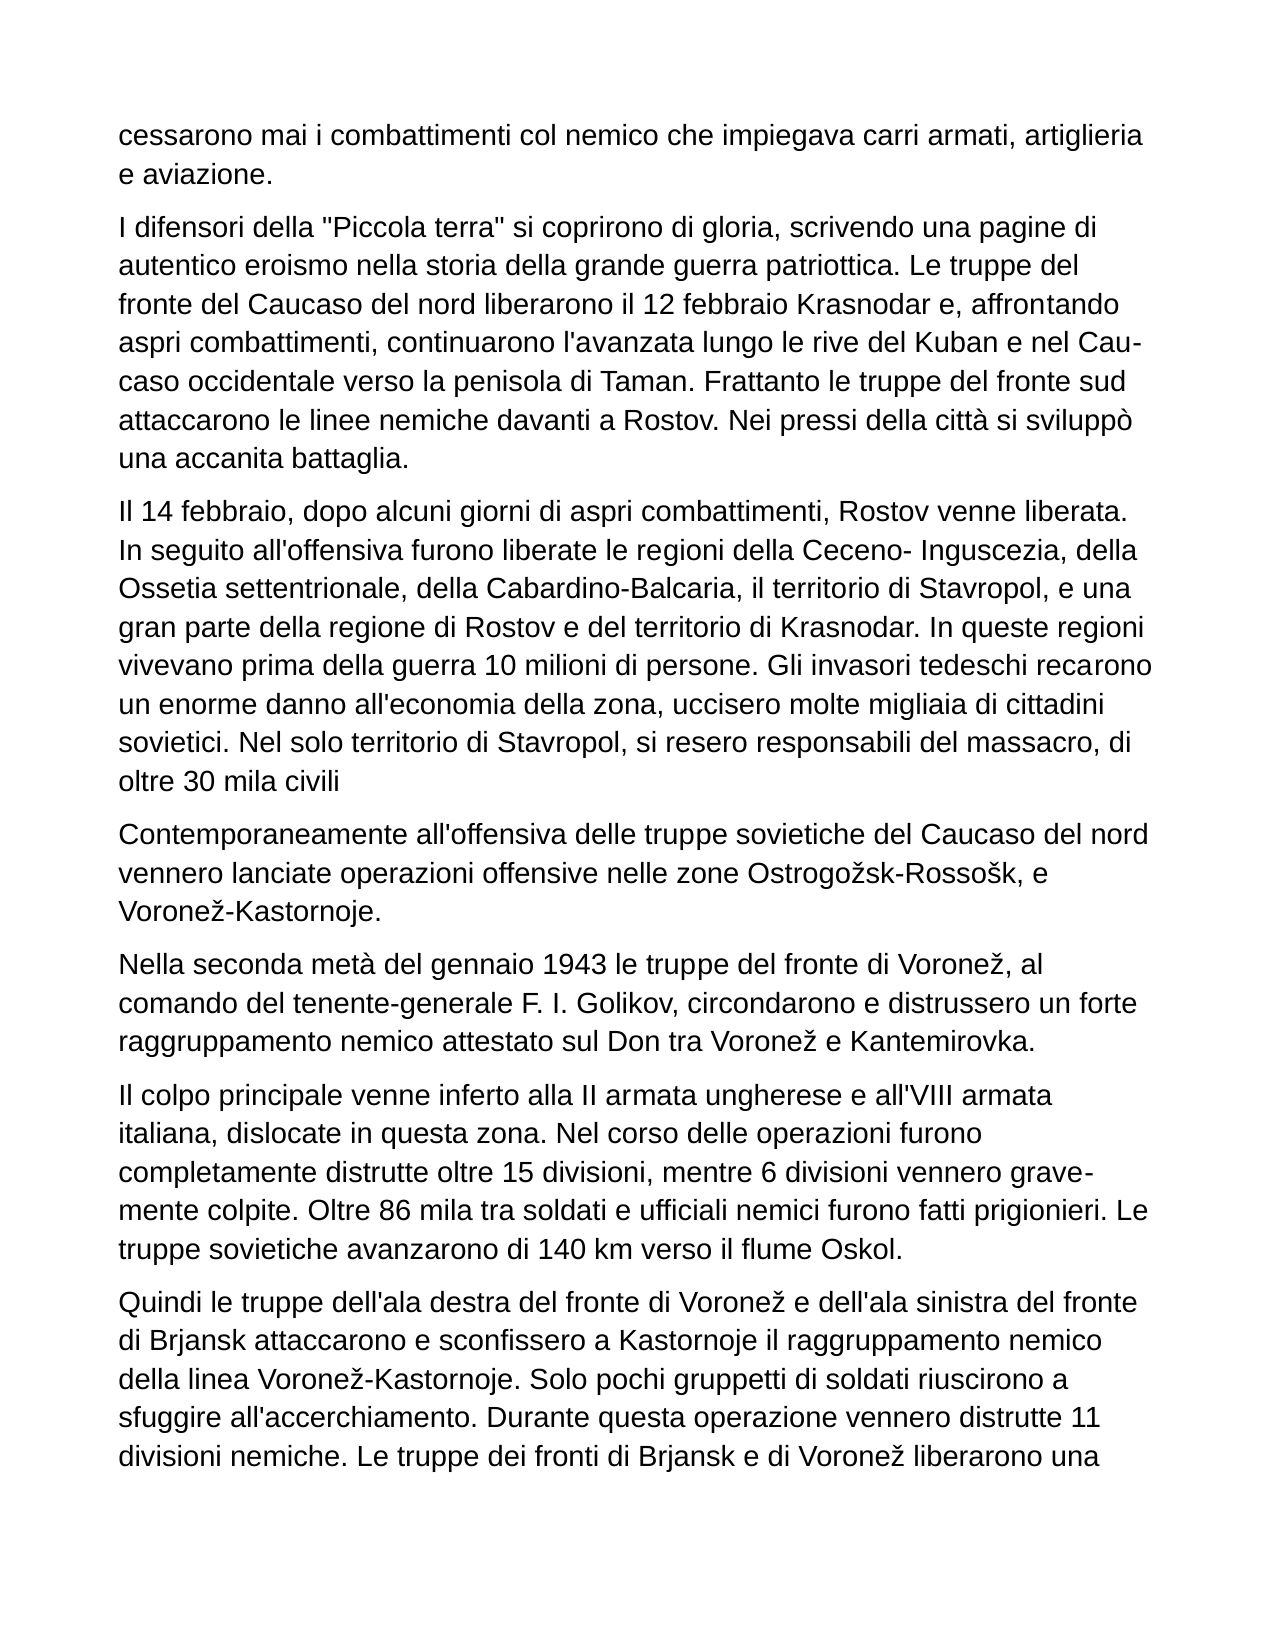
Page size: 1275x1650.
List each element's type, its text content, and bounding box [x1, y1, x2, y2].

text I difensori della "Piccola terra" si coprirono di gloria, scrivendo una pagine di autentico eroismo nella storia della grande guerra pa­triottica. Le truppe del fronte del Caucaso del nord liberarono il 12 febbraio Krasnodar e, affron­tando aspri combattimenti, continuarono l'a­vanzata lungo le rive del Kuban e nel Cau­caso occidentale verso la penisola di Taman. Frattanto le truppe del fronte sud attaccarono le linee nemiche davanti a Rostov. Nei pressi della città si sviluppò una accanita battaglia. [118, 210, 1157, 474]
text cessarono mai i combattimenti col nemico che impiegava carri armati, artiglieria e aviazione. [118, 118, 1157, 190]
text Contemporaneamente all'offensiva delle trup­pe sovietiche del Caucaso del nord vennero lanciate operazioni offensive nelle zone Ostrogožsk-Rossošk, e Voronež-Kastornoje. [118, 817, 1157, 928]
text Il 14 febbraio, dopo alcuni giorni di aspri combattimenti, Rostov venne liberata. In seguito all'offensiva furono liberate le re­gioni della Ceceno- Inguscezia, della Ossetia set­tentrionale, della Cabardino-Balcaria, il territo­rio di Stavropol, e una gran parte della regione di Rostov e del territorio di Krasnodar. In queste regioni vivevano prima della guerra 10 milioni di persone. Gli invasori tedeschi reca­rono un enorme danno all'economia della zona, uccisero molte migliaia di cittadini sovie­tici. Nel solo territorio di Stavropol, si resero responsabili del massacro, di oltre 30 mila civili [118, 494, 1157, 797]
text Nella seconda metà del gennaio 1943 le trup­pe del fronte di Voronež, al comando del tenente-generale F. I. Golikov, circondarono e distrussero un forte raggruppamento nemico attestato sul Don tra Voronež e Kantemirovka. [118, 947, 1157, 1058]
text Il colpo principale venne inferto alla II ar­mata ungherese e all'VIII armata italiana, di­slocate in questa zona. Nel corso delle opera­zioni furono completamente distrutte oltre 15 divisioni, mentre 6 divisioni vennero grave­mente colpite. Oltre 86 mila tra soldati e ufficiali nemici furono fatti prigionieri. Le trup­pe sovietiche avanzarono di 140 km verso il flume Oskol. [118, 1077, 1157, 1265]
text Quindi le truppe dell'ala destra del fronte di Voronež e dell'ala sinistra del fronte di Brjansk attaccarono e sconfissero a Kastornoje il raggruppamento nemico della linea Voronež-Kastornoje. Solo pochi gruppetti di soldati riuscirono a sfuggire all'accerchiamento. Durante questa operazione vennero distrutte 11 divisioni ne­miche. Le truppe dei fronti di Brjansk e di Voronež liberarono una [118, 1285, 1157, 1472]
